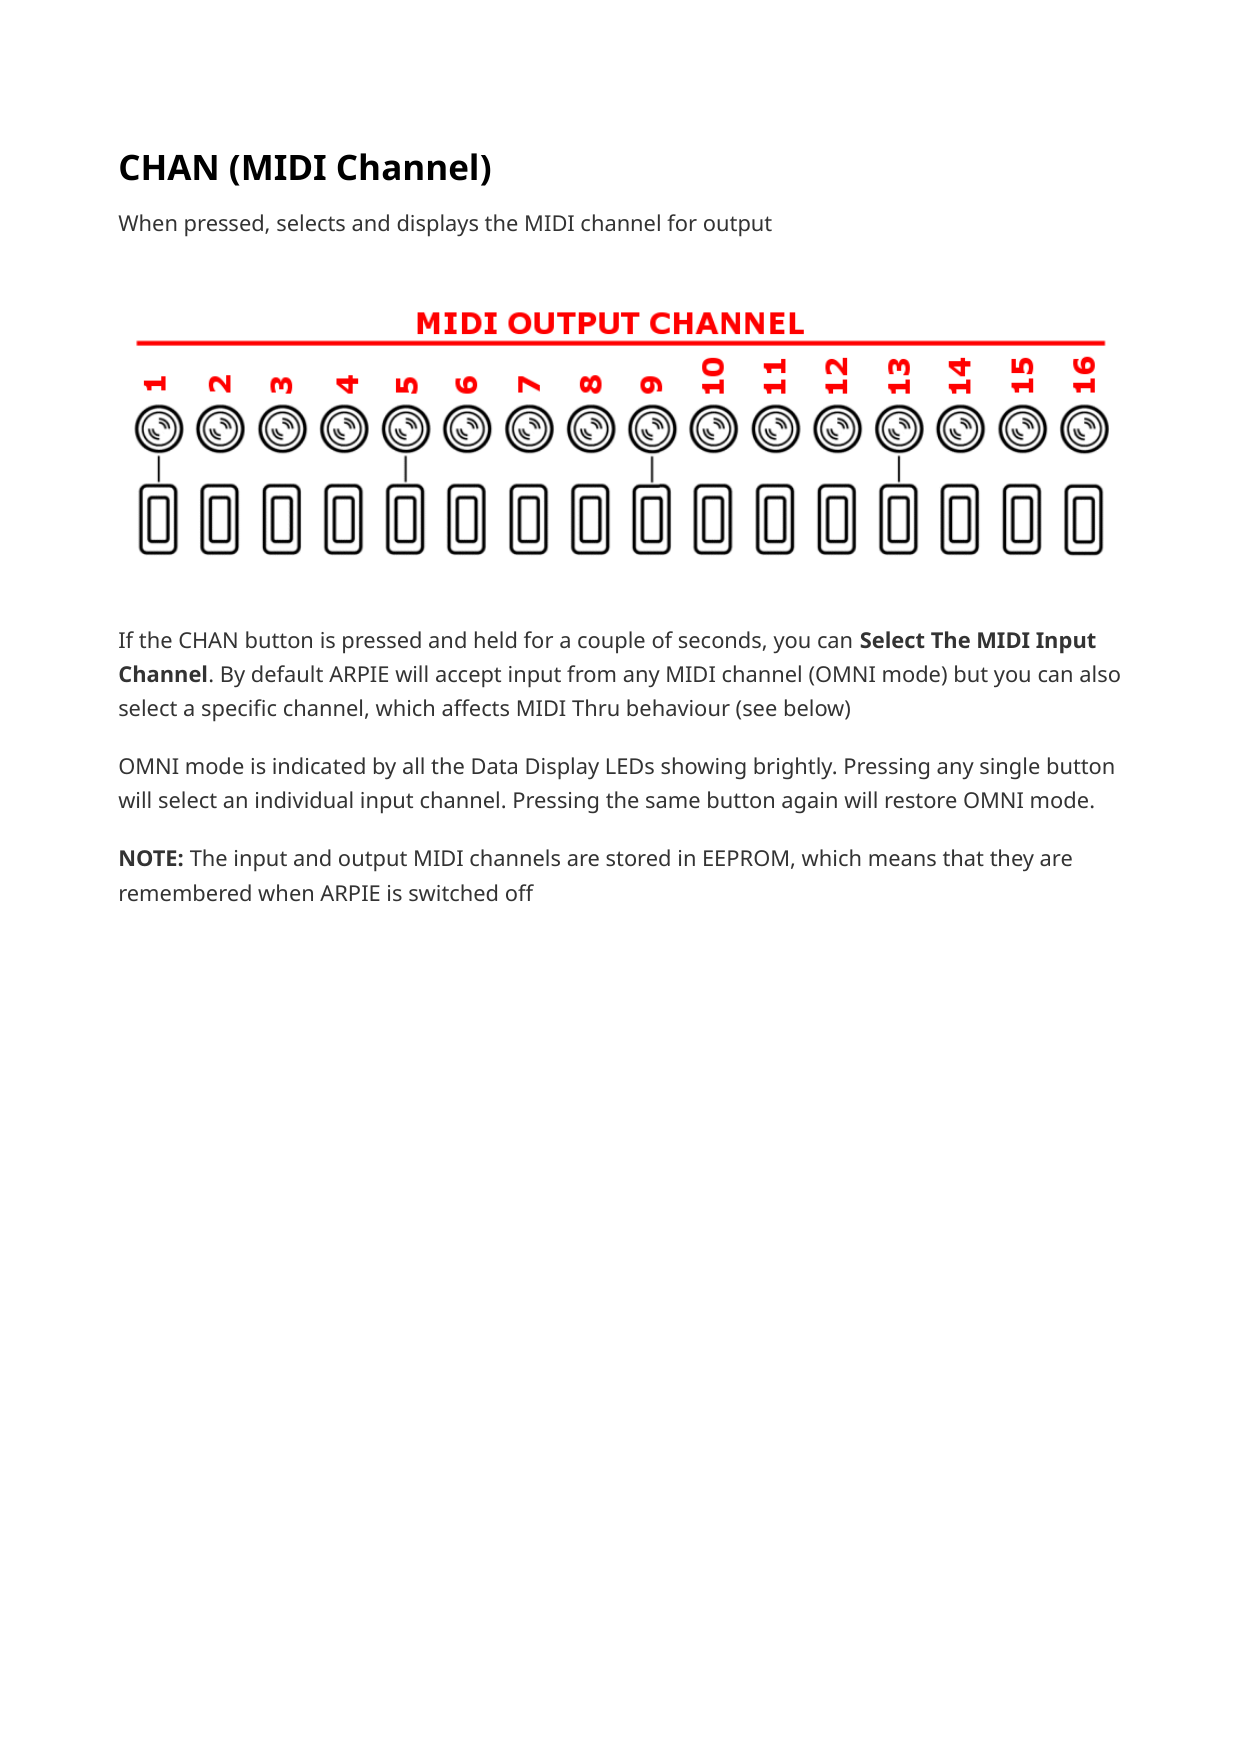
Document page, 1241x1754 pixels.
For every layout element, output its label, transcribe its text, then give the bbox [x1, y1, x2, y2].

text OMNI mode is indicated by all the Data Display LEDs showing brightly. Pressing any single button will select an individual input channel. Pressing the same button again will restore OMNI mode. [118, 747, 1122, 815]
text If the CHAN button is pressed and held for a couple of seconds, you can Select The MIDI Input Channel. By default ARPIE will accept input from any MIDI channel (OMNI mode) but you can also select a specific channel, which affects MIDI Thru behaviour (see below) [118, 620, 1122, 723]
subtitle CHAN (MIDI Channel) [118, 143, 1122, 191]
text NOTE: The input and output MIDI channels are stored in EEPROM, which means that they are remembered when ARPIE is switched off [118, 839, 1122, 907]
text When pressed, selects and displays the MIDI channel for output [118, 203, 1122, 238]
picture [118, 294, 1123, 567]
